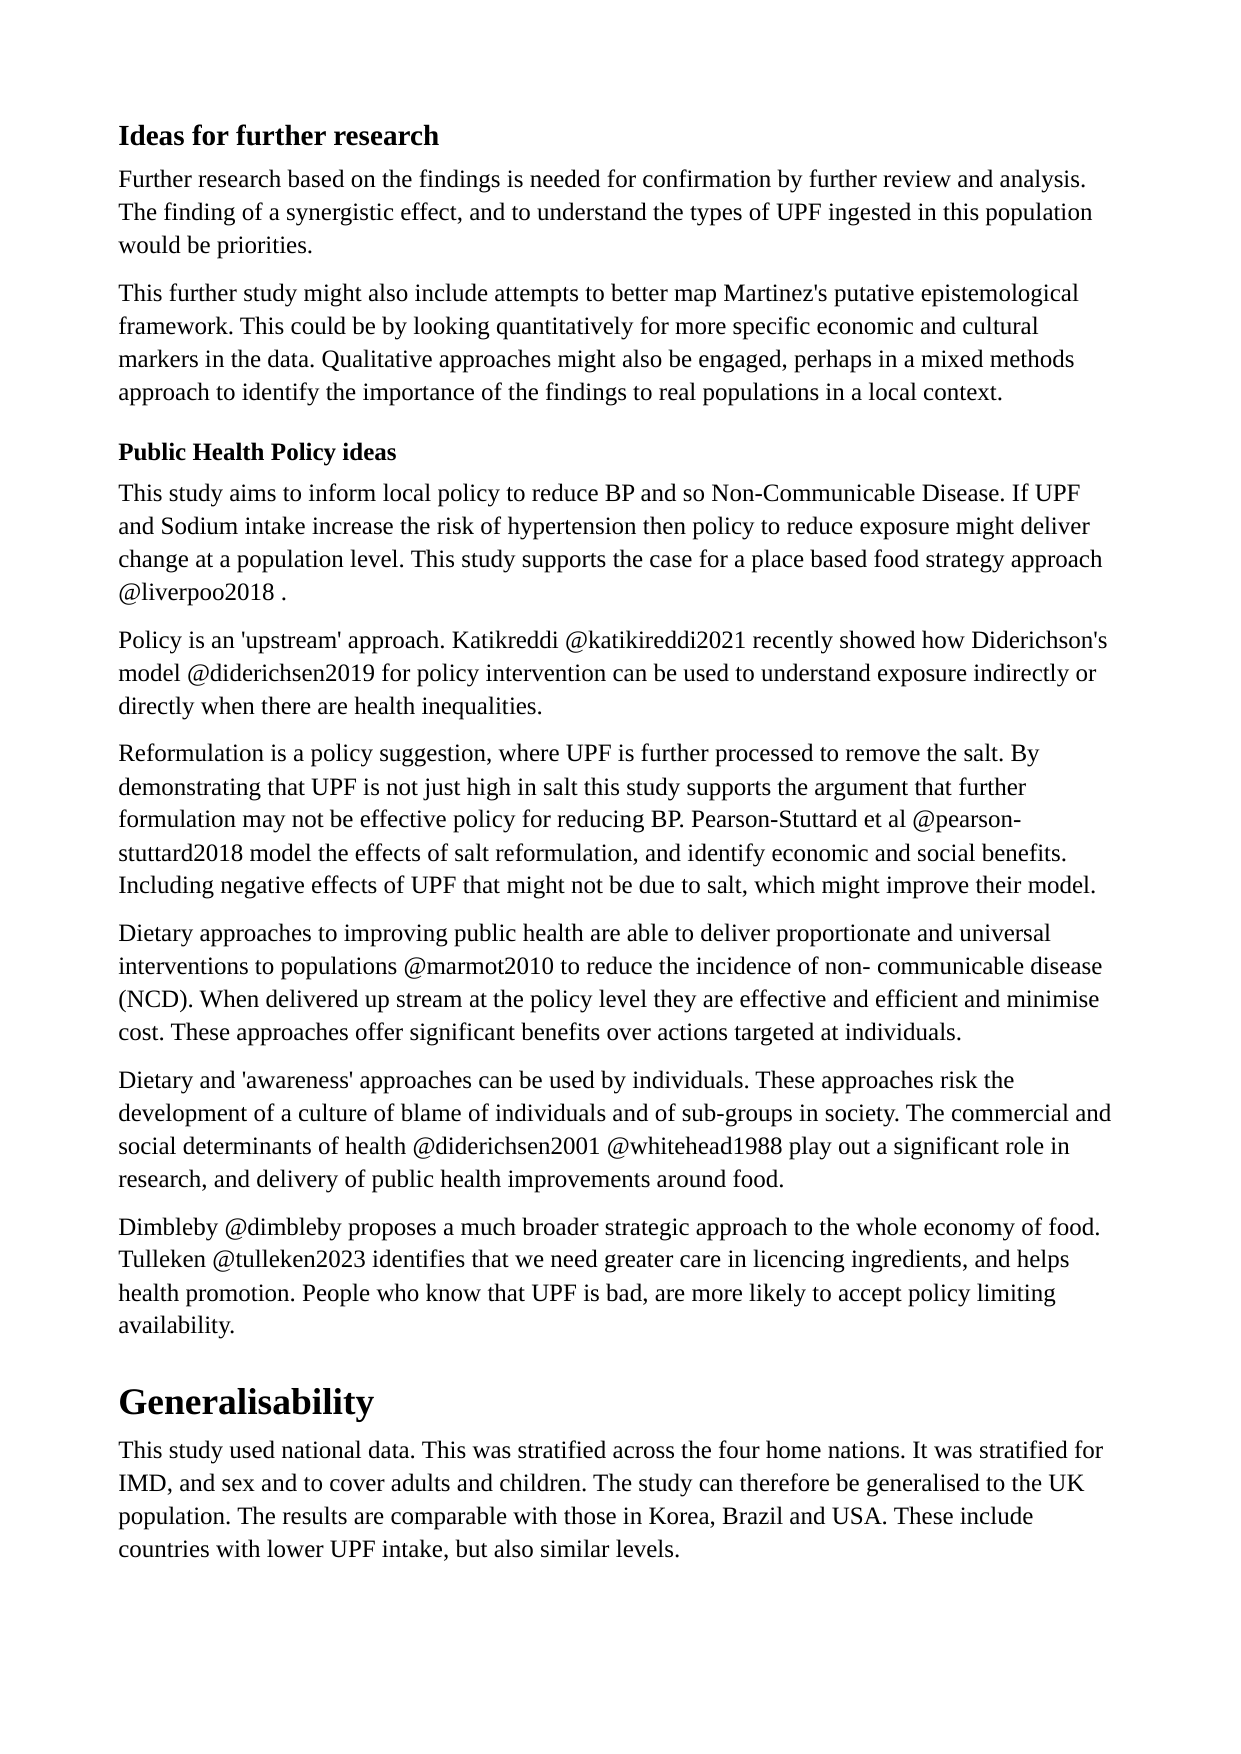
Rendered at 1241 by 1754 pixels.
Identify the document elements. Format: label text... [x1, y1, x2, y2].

text Dietary approaches to improving public health are able to deliver proportionate and universal interventions to populations @marmot2010 to reduce the incidence of non- communicable disease (NCD). When delivered up stream at the policy level they are effective and efficient and minimise cost. These approaches offer significant benefits over actions targeted at individuals. [118, 918, 1122, 1046]
text This study used national data. This was stratified across the four home nations. It was stratified for IMD, and sex and to cover adults and children. The study can therefore be generalised to the UK population. The results are comparable with those in Korea, Brazil and USA. These include countries with lower UPF intake, but also similar levels. [118, 1435, 1122, 1562]
text Further research based on the findings is needed for confirmation by further review and analysis. The finding of a synergistic effect, and to understand the types of UPF ingested in this population would be priorities. [118, 164, 1122, 259]
text This further study might also include attempts to better map Martinez's putative epistemological framework. This could be by looking quantitatively for more specific economic and cultural markers in the data. Qualitative approaches might also be engaged, perhaps in a mixed methods approach to identify the importance of the findings to real populations in a local context. [118, 278, 1122, 406]
text This study aims to inform local policy to reduce BP and so Non-Communicable Disease. If UPF and Sodium intake increase the risk of hypertension then policy to reduce exposure might deliver change at a population level. This study supports the case for a place based food strategy approach @liverpoo2018 . [118, 478, 1122, 606]
text Dimbleby @dimbleby proposes a much broader strategic approach to the whole economy of food. Tulleken @tulleken2023 identifies that we need greater care in licencing ingredients, and helps health promotion. People who know that UPF is bad, are more likely to accept policy limiting availability. [118, 1212, 1122, 1339]
subtitle Generalisability [118, 1379, 1122, 1422]
text Reformulation is a policy suggestion, where UPF is further processed to remove the salt. By demonstrating that UPF is not just high in salt this study supports the argument that further formulation may not be effective policy for reducing BP. Pearson-Stuttard et al @pearson-stuttard2018 model the effects of salt reformulation, and identify economic and social benefits. Including negative effects of UPF that might not be due to salt, which might improve their model. [118, 738, 1122, 899]
subtitle Public Health Policy ideas [118, 437, 1122, 466]
text Dietary and 'awareness' approaches can be used by individuals. These approaches risk the development of a culture of blame of individuals and of sub-groups in society. The commercial and social determinants of health @diderichsen2001 @whitehead1988 play out a significant role in research, and delivery of public health improvements around food. [118, 1065, 1122, 1193]
text Policy is an 'upstream' approach. Katikreddi @katikireddi2021 recently showed how Diderichson's model @diderichsen2019 for policy intervention can be used to understand exposure indirectly or directly when there are health inequalities. [118, 625, 1122, 720]
subtitle Ideas for further research [118, 118, 1122, 152]
